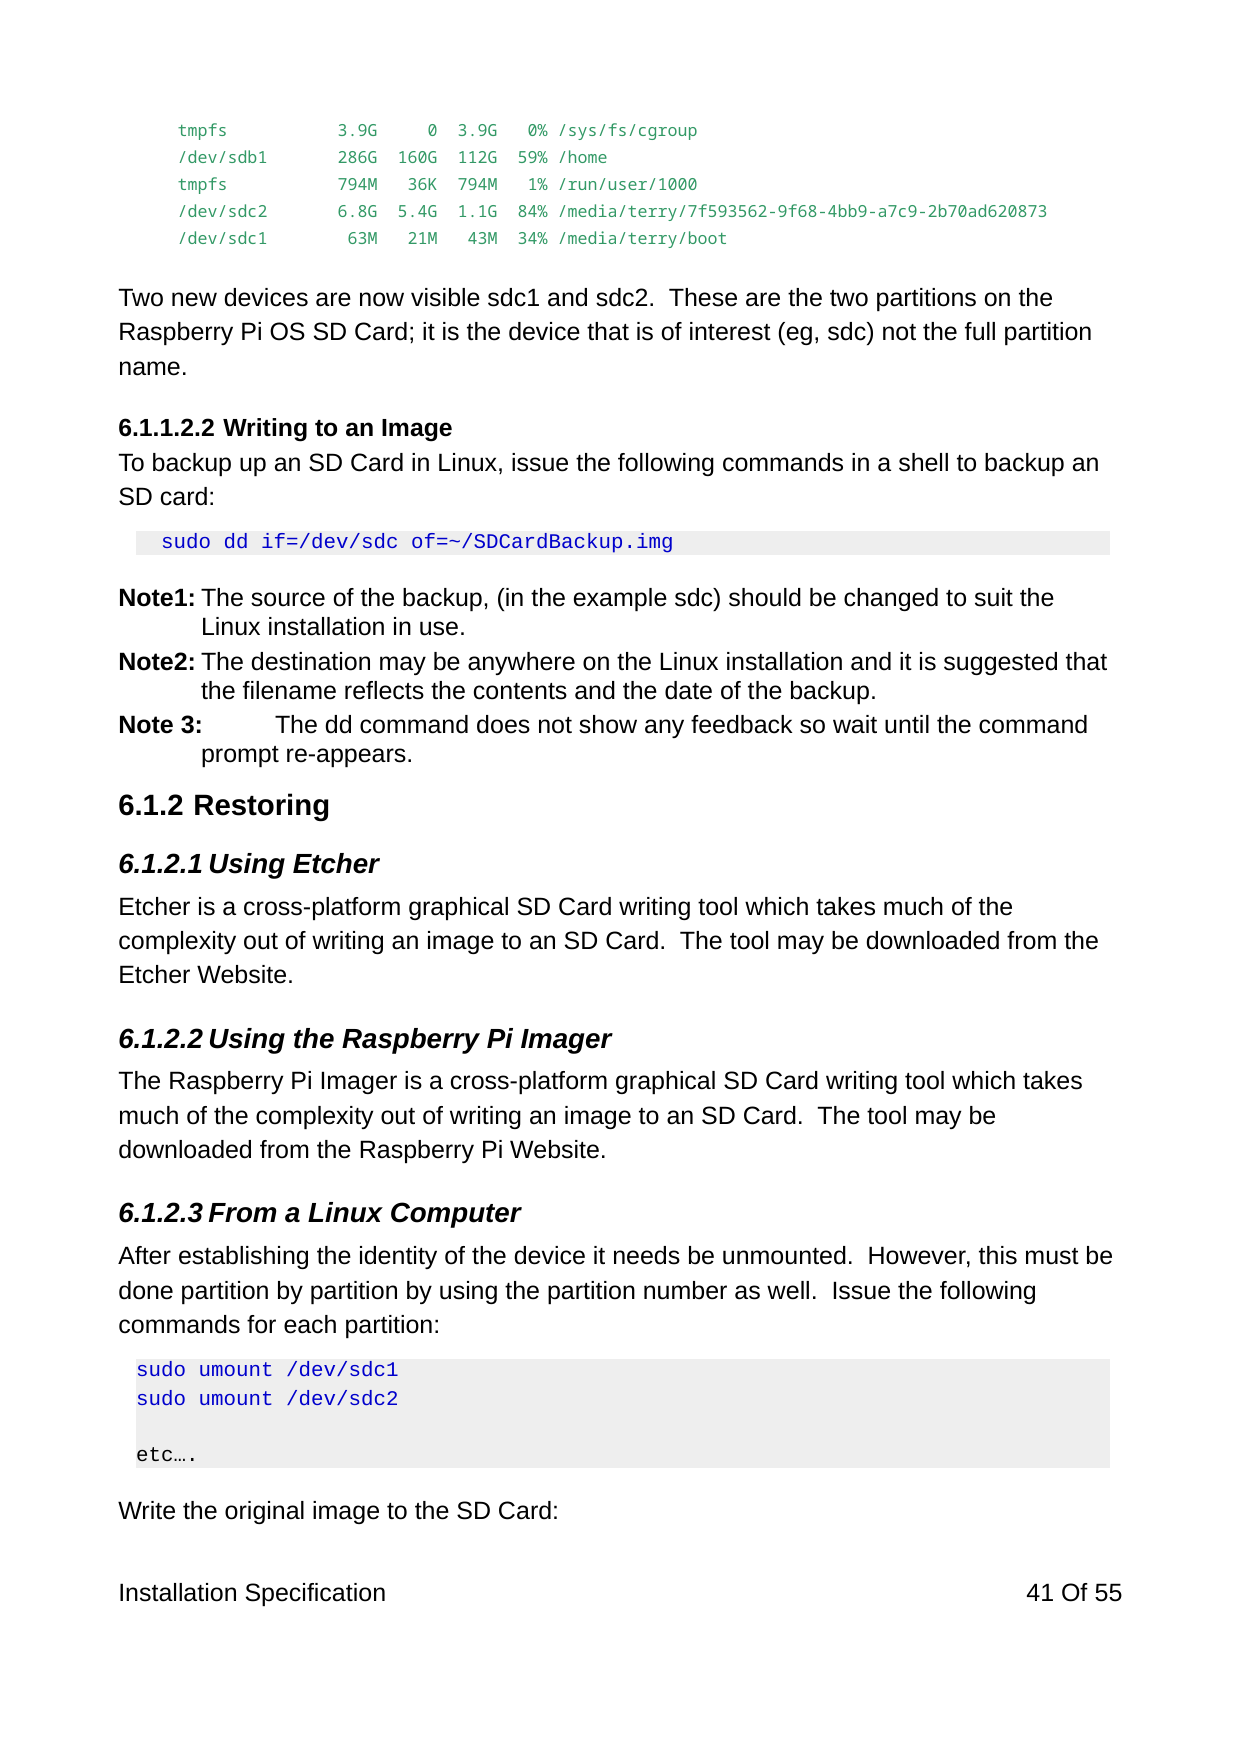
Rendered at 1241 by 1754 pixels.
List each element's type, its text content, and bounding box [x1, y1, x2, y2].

text sudo umount /dev/sdc1 [136, 1359, 1110, 1383]
text Note 3: The dd command does not show any feedback so wait until the command prompt re-appears. [118, 710, 1122, 768]
text To backup up an SD Card in Linux, issue the following commands in a shell to backup an SD card: [118, 448, 1122, 511]
text Note1: The source of the backup, (in the example sdc) should be changed to suit the Linux installation in use. [118, 583, 1122, 641]
subtitle Writing to an Image [118, 413, 1122, 442]
subtitle Restoring [118, 788, 1122, 822]
text Write the original image to the SD Card: [118, 1496, 1122, 1525]
text The Raspberry Pi Imager is a cross-platform graphical SD Card writing tool which takes much of the complexity out of writing an image to an SD Card. The tool may be downloaded from the Raspberry Pi Website. [118, 1066, 1122, 1164]
subtitle Using the Raspberry Pi Imager [118, 1022, 1122, 1054]
subtitle Using Etcher [118, 847, 1122, 879]
text tmpfs 3.9G 0 3.9G 0% /sys/fs/cgroup /dev/sdb1 286G 160G 112G 59% /home tmpfs 794M 36K 794M 1% /run/user/1000 /dev/sdc2 6.8G 5.4G 1.1G 84% /media/terry/7f593562-9f68-4bb9-a7c9-2b70ad620873 /dev/sdc1 63M 21M 43M 34% /media/terry/boot [177, 118, 1110, 278]
text Note2: The destination may be anywhere on the Linux installation and it is suggested that the filename reflects the contents and the date of the backup. [118, 647, 1122, 704]
text etc…. [136, 1444, 1110, 1468]
text Two new devices are now visible sdc1 and sdc2. These are the two partitions on the Raspberry Pi OS SD Card; it is the device that is of interest (eg, sdc) not the full partition name. [118, 283, 1122, 380]
text After establishing the identity of the device it needs be unmounted. However, this must be done partition by partition by using the partition number as well. Issue the following commands for each partition: [118, 1241, 1122, 1339]
text sudo dd if=/dev/sdc of=~/SDCardBackup.img [136, 531, 1110, 555]
text Etcher is a cross-platform graphical SD Card writing tool which takes much of the complexity out of writing an image to an SD Card. The tool may be downloaded from the Etcher Website. [118, 891, 1122, 989]
subtitle From a Linux Computer [118, 1197, 1122, 1229]
text sudo umount /dev/sdc2 [136, 1388, 1110, 1411]
